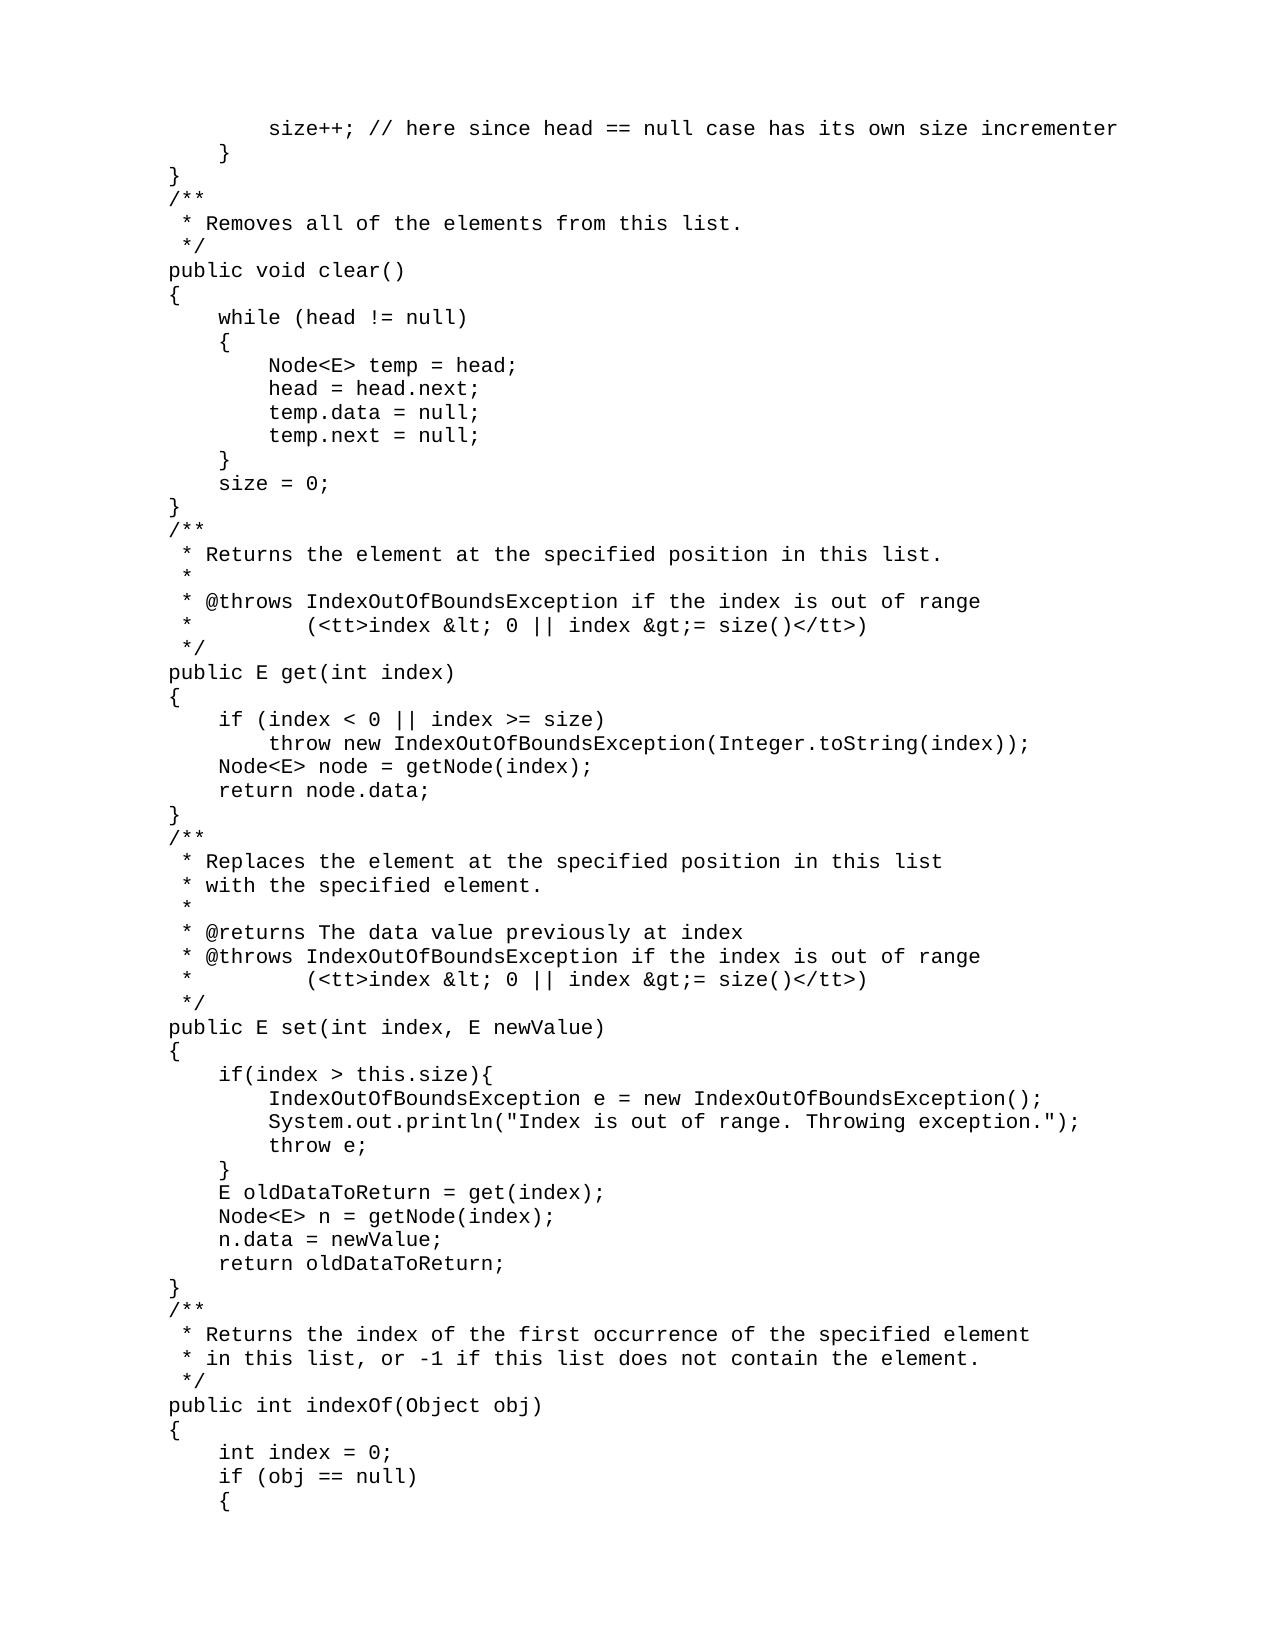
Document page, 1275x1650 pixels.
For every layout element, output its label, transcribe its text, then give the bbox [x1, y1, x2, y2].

text } [118, 165, 1157, 189]
text Node<E> temp = head; [118, 354, 1157, 378]
text * Returns the index of the first occurrence of the specified element [118, 1324, 1157, 1348]
text } [118, 1158, 1157, 1182]
text * @throws IndexOutOfBoundsException if the index is out of range [118, 591, 1157, 615]
text if (obj == null) [118, 1466, 1157, 1489]
text { [118, 1489, 1157, 1513]
text * [118, 567, 1157, 591]
text { [118, 1040, 1157, 1064]
text } [118, 142, 1157, 165]
text /** [118, 520, 1157, 544]
text */ [118, 1371, 1157, 1395]
text public E set(int index, E newValue) [118, 1017, 1157, 1040]
text * Removes all of the elements from this list. [118, 213, 1157, 236]
text public E get(int index) [118, 662, 1157, 686]
text int index = 0; [118, 1442, 1157, 1466]
text temp.next = null; [118, 426, 1157, 449]
text size++; // here since head == null case has its own size incrementer [118, 118, 1157, 142]
text * with the specified element. [118, 875, 1157, 898]
text public void clear() [118, 260, 1157, 284]
text return node.data; [118, 780, 1157, 804]
text Node<E> n = getNode(index); [118, 1206, 1157, 1229]
text Node<E> node = getNode(index); [118, 757, 1157, 780]
text { [118, 1419, 1157, 1442]
text * (<tt>index &lt; 0 || index &gt;= size()</tt>) [118, 615, 1157, 638]
text if(index > this.size){ [118, 1064, 1157, 1088]
text } [118, 496, 1157, 520]
text * @returns The data value previously at index [118, 922, 1157, 946]
text * Replaces the element at the specified position in this list [118, 851, 1157, 875]
text } [118, 804, 1157, 827]
text */ [118, 236, 1157, 260]
text IndexOutOfBoundsException e = new IndexOutOfBoundsException(); [118, 1088, 1157, 1111]
text head = head.next; [118, 378, 1157, 402]
text * Returns the element at the specified position in this list. [118, 544, 1157, 567]
text * @throws IndexOutOfBoundsException if the index is out of range [118, 946, 1157, 969]
text public int indexOf(Object obj) [118, 1395, 1157, 1419]
text n.data = newValue; [118, 1229, 1157, 1253]
text * (<tt>index &lt; 0 || index &gt;= size()</tt>) [118, 969, 1157, 993]
text throw new IndexOutOfBoundsException(Integer.toString(index)); [118, 733, 1157, 757]
text throw e; [118, 1135, 1157, 1158]
text size = 0; [118, 473, 1157, 496]
text /** [118, 827, 1157, 851]
text { [118, 284, 1157, 307]
text if (index < 0 || index >= size) [118, 709, 1157, 733]
text System.out.println("Index is out of range. Throwing exception."); [118, 1111, 1157, 1135]
text { [118, 686, 1157, 709]
text } [118, 449, 1157, 473]
text while (head != null) [118, 307, 1157, 331]
text temp.data = null; [118, 402, 1157, 426]
text * in this list, or -1 if this list does not contain the element. [118, 1348, 1157, 1371]
text E oldDataToReturn = get(index); [118, 1182, 1157, 1206]
text /** [118, 1300, 1157, 1324]
text /** [118, 189, 1157, 213]
text */ [118, 638, 1157, 662]
text * [118, 898, 1157, 922]
text { [118, 331, 1157, 354]
text */ [118, 993, 1157, 1017]
text } [118, 1277, 1157, 1300]
text return oldDataToReturn; [118, 1253, 1157, 1277]
